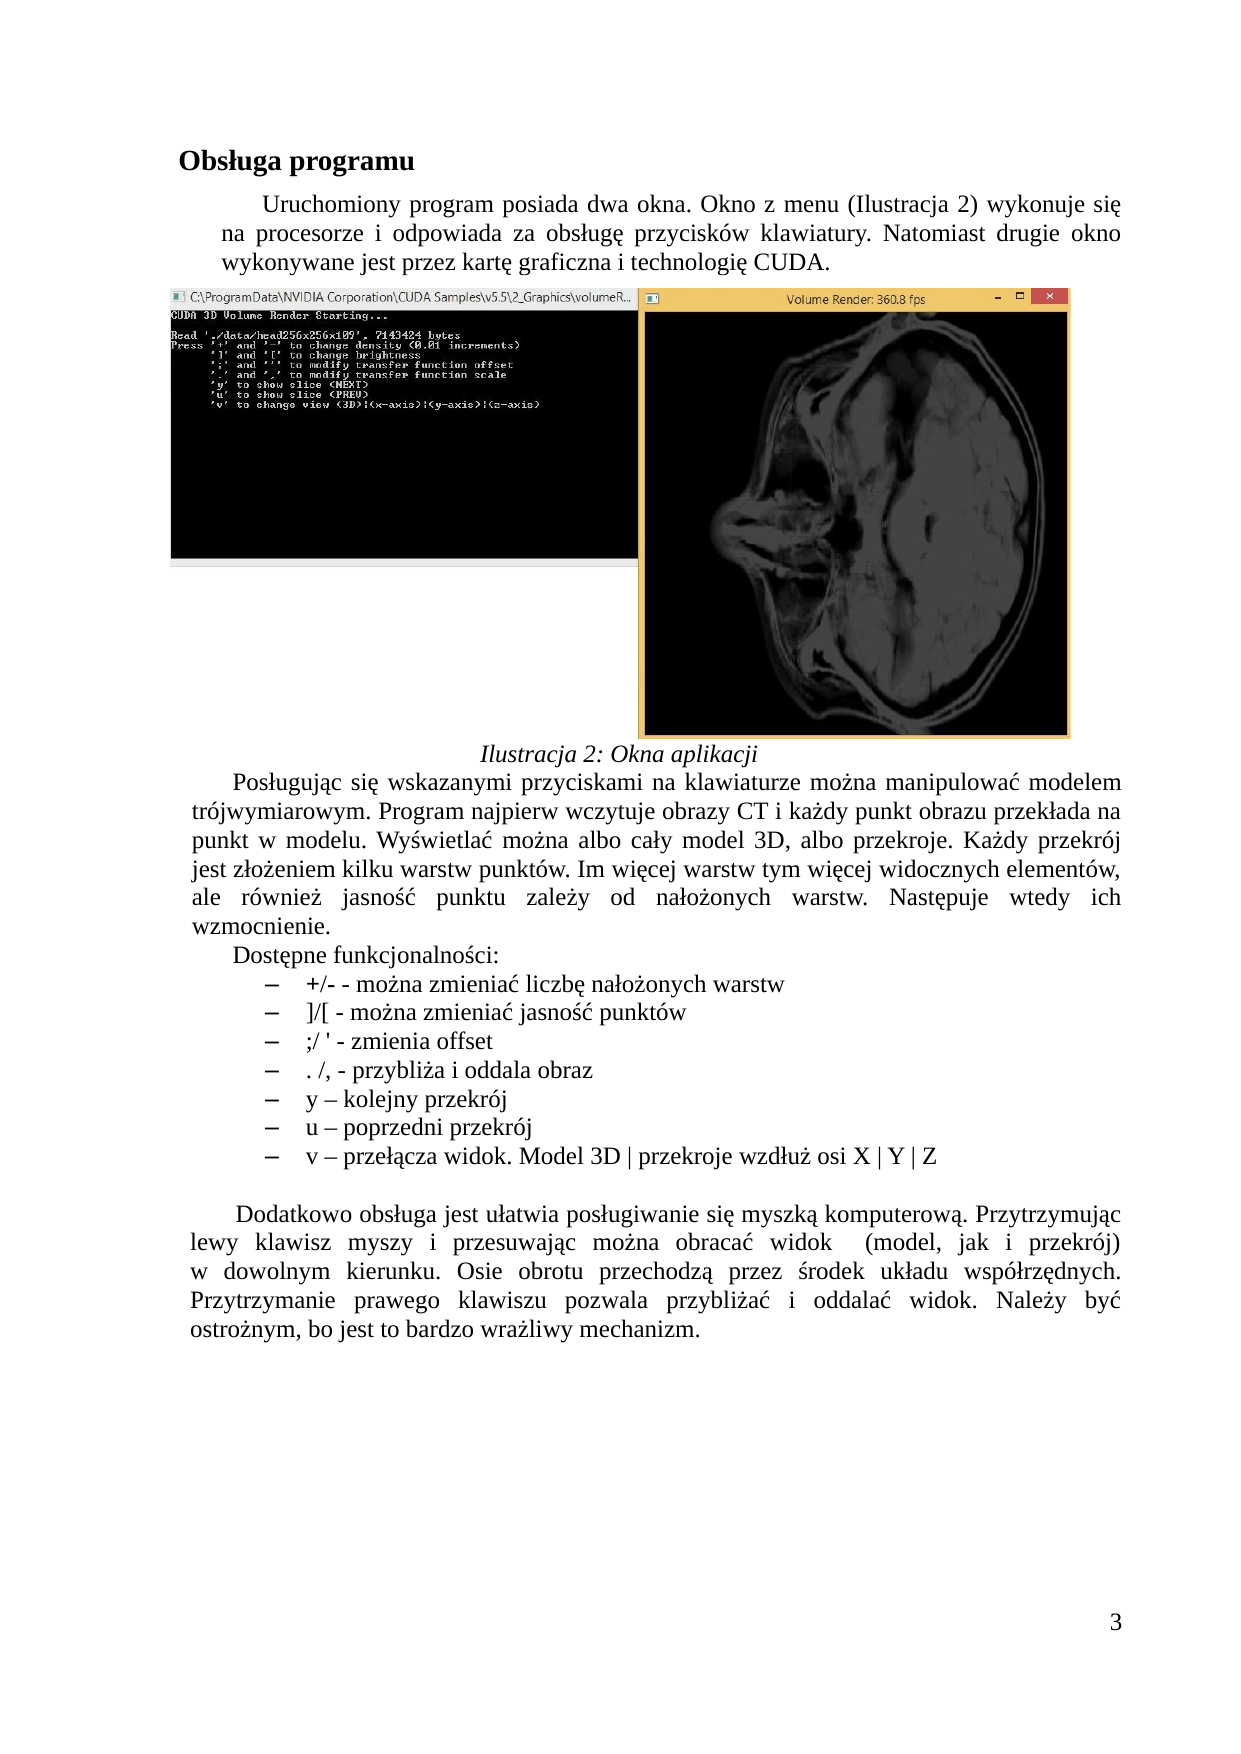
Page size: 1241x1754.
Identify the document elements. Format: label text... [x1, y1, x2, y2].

text Dostępne funkcjonalności: [192, 940, 1122, 969]
list y – kolejny przekrój [265, 1084, 1122, 1112]
list v – przełącza widok. Model 3D | przekroje wzdłuż osi X | Y | Z [265, 1141, 1122, 1170]
text Uruchomiony program posiada dwa okna. Okno z menu (Ilustracja 2) wykonuje się na procesorze i odpowiada za obsługę przycisków klawiatury. Natomiast drugie okno wykonywane jest przez kartę graficzna i technologię CUDA. [221, 189, 1122, 275]
list +/- - można zmieniać liczbę nałożonych warstw [265, 969, 1122, 997]
subtitle Obsługa programu [118, 143, 1122, 177]
picture [169, 288, 1071, 739]
text Posługując się wskazanymi przyciskami na klawiaturze można manipulować modelem trójwymiarowym. Program najpierw wczytuje obrazy CT i każdy punkt obrazu przekłada na punkt w modelu. Wyświetlać można albo cały model 3D, albo przekroje. Każdy przekrój jest złożeniem kilku warstw punktów. Im więcej warstw tym więcej widocznych elementów, ale również jasność punktu zależy od nałożonych warstw. Następuje wtedy ich wzmocnienie. [170, 275, 1122, 940]
list u – poprzedni przekrój [265, 1112, 1122, 1141]
list Dodatkowo obsługa jest ułatwia posługiwanie się myszką komputerową. Przytrzymując lewy klawisz myszy i przesuwając można obracać widok (model, jak i przekrój) w dowolnym kierunku. Osie obrotu przechodzą przez środek układu współrzędnych. Przytrzymanie prawego klawiszu pozwala przybliżać i oddalać widok. Należy być ostrożnym, bo jest to bardzo wrażliwy mechanizm. [190, 1199, 1122, 1342]
list ;/ ' - zmienia offset [265, 1026, 1122, 1055]
list . /, - przybliża i oddala obraz [265, 1055, 1122, 1084]
text Ilustracja 2: Okna aplikacji [170, 739, 1070, 767]
list ]/[ - można zmieniać jasność punktów [265, 997, 1122, 1026]
